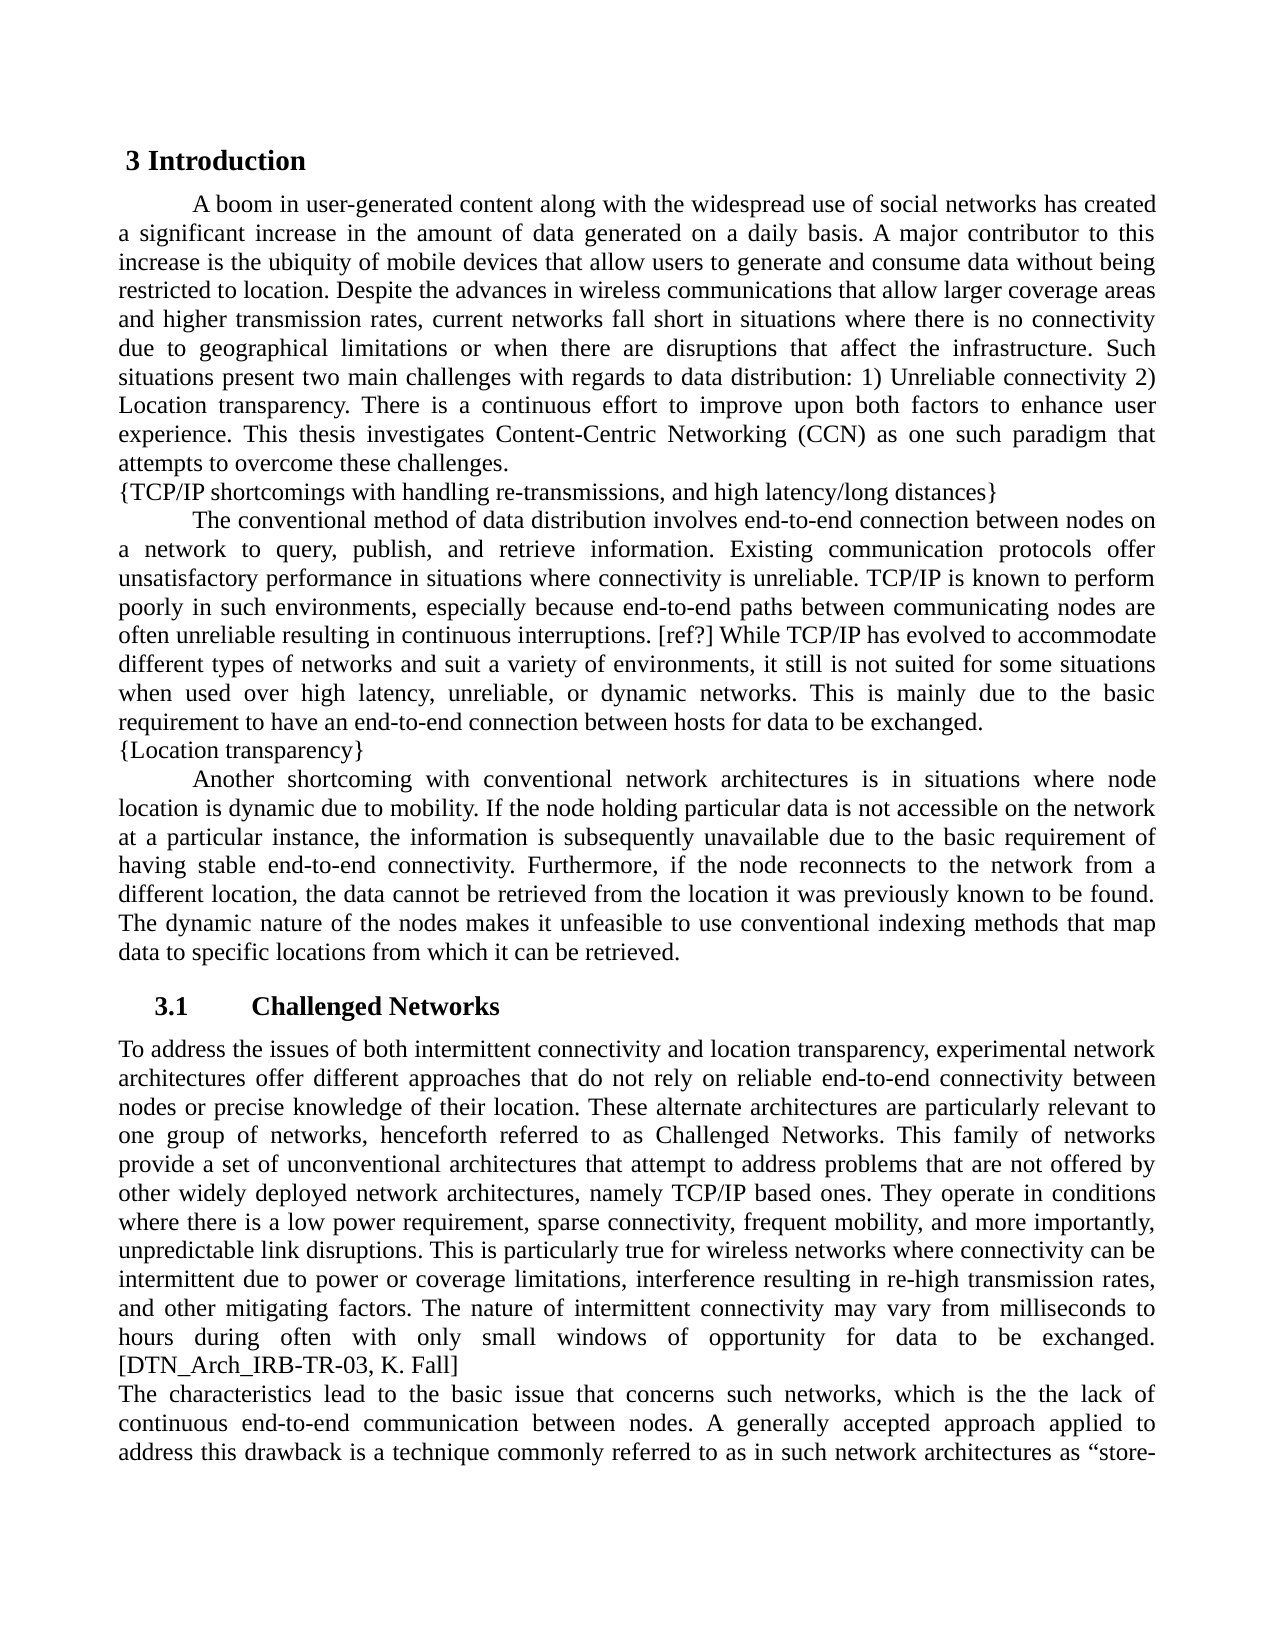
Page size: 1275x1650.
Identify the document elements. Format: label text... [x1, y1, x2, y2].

text The characteristics lead to the basic issue that concerns such networks, which is the the lack of continuous end-to-end communication between nodes. A generally accepted approach applied to address this drawback is a technique commonly referred to as in such network architectures as “store- [118, 1379, 1157, 1465]
subtitle Challenged Networks [148, 990, 1157, 1022]
text {TCP/IP shortcomings with handling re-transmissions, and high latency/long distances} [118, 477, 1157, 505]
text The conventional method of data distribution involves end-to-end connection between nodes on a network to query, publish, and retrieve information. Existing communication protocols offer unsatisfactory performance in situations where connectivity is unreliable. TCP/IP is known to perform poorly in such environments, especially because end-to-end paths between communicating nodes are often unreliable resulting in continuous interruptions. [ref?] While TCP/IP has evolved to accommodate different types of networks and suit a variety of environments, it still is not suited for some situations when used over high latency, unreliable, or dynamic networks. This is mainly due to the basic requirement to have an end-to-end connection between hosts for data to be exchanged. [118, 505, 1157, 735]
text A boom in user-generated content along with the widespread use of social networks has created a significant increase in the amount of data generated on a daily basis. A major contributor to this increase is the ubiquity of mobile devices that allow users to generate and consume data without being restricted to location. Despite the advances in wireless communications that allow larger coverage areas and higher transmission rates, current networks fall short in situations where there is no connectivity due to geographical limitations or when there are disruptions that affect the infrastructure. Such situations present two main challenges with regards to data distribution: 1) Unreliable connectivity 2) Location transparency. There is a continuous effort to improve upon both factors to enhance user experience. This thesis investigates Content-Centric Networking (CCN) as one such paradigm that attempts to overcome these challenges. [118, 189, 1157, 477]
text To address the issues of both intermittent connectivity and location transparency, experimental network architectures offer different approaches that do not rely on reliable end-to-end connectivity between nodes or precise knowledge of their location. These alternate architectures are particularly relevant to one group of networks, henceforth referred to as Challenged Networks. This family of networks provide a set of unconventional architectures that attempt to address problems that are not offered by other widely deployed network architectures, namely TCP/IP based ones. They operate in conditions where there is a low power requirement, sparse connectivity, frequent mobility, and more importantly, unpredictable link disruptions. This is particularly true for wireless networks where connectivity can be intermittent due to power or coverage limitations, interference resulting in re-high transmission rates, and other mitigating factors. The nature of intermittent connectivity may vary from milliseconds to hours during often with only small windows of opportunity for data to be exchanged. [DTN_Arch_IRB-TR-03, K. Fall] [118, 1034, 1157, 1379]
text Another shortcoming with conventional network architectures is in situations where node location is dynamic due to mobility. If the node holding particular data is not accessible on the network at a particular instance, the information is subsequently unavailable due to the basic requirement of having stable end-to-end connectivity. Furthermore, if the node reconnects to the network from a different location, the data cannot be retrieved from the location it was previously known to be found. The dynamic nature of the nodes makes it unfeasible to use conventional indexing methods that map data to specific locations from which it can be retrieved. [118, 764, 1157, 965]
subtitle Introduction [118, 143, 1157, 177]
text {Location transparency} [118, 735, 1157, 764]
